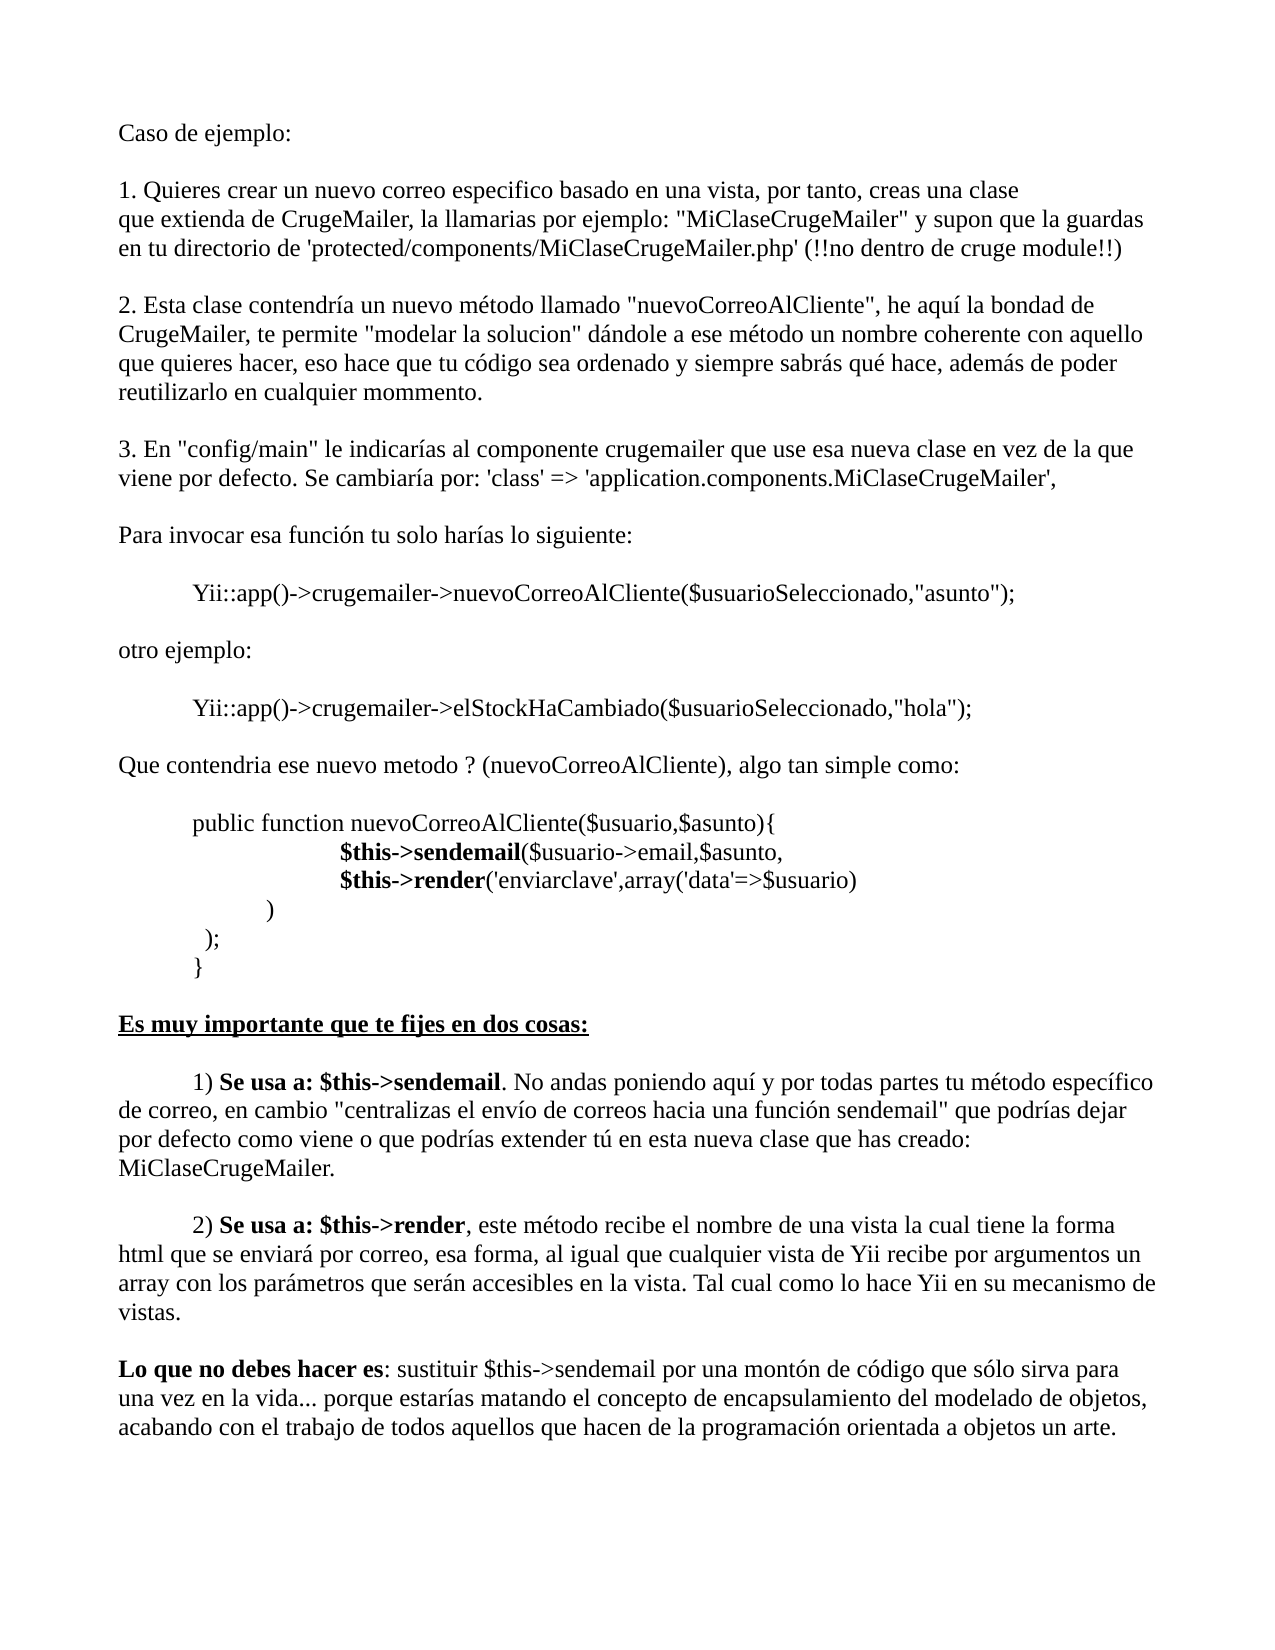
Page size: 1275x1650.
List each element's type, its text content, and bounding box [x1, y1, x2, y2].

text 1) Se usa a: $this->sendemail. No andas poniendo aquí y por todas partes tu método específico de correo, en cambio "centralizas el envío de correos hacia una función sendemail" que podrías dejar por defecto como viene o que podrías extender tú en esta nueva clase que has creado: MiClaseCrugeMailer. [118, 1067, 1157, 1182]
text 2. Esta clase contendría un nuevo método llamado "nuevoCorreoAlCliente", he aquí la bondad de CrugeMailer, te permite "modelar la solucion" dándole a ese método un nombre coherente con aquello que quieres hacer, eso hace que tu código sea ordenado y siempre sabrás qué hace, además de poder reutilizarlo en cualquier mommento. [118, 291, 1157, 406]
text Para invocar esa función tu solo harías lo siguiente: [118, 521, 1157, 549]
text Yii::app()->crugemailer->nuevoCorreoAlCliente($usuarioSeleccionado,"asunto"); [118, 578, 1157, 607]
text ) [118, 894, 1157, 923]
text ); [118, 923, 1157, 952]
text Lo que no debes hacer es: sustituir $this->sendemail por una montón de código que sólo sirva para una vez en la vida... porque estarías matando el concepto de encapsulamiento del modelado de objetos, acabando con el trabajo de todos aquellos que hacen de la programación orientada a objetos un arte. [118, 1354, 1157, 1441]
text } [118, 952, 1157, 981]
text Que contendria ese nuevo metodo ? (nuevoCorreoAlCliente), algo tan simple como: [118, 751, 1157, 779]
text que extienda de CrugeMailer, la llamarias por ejemplo: "MiClaseCrugeMailer" y supon que la guardas en tu directorio de 'protected/components/MiClaseCrugeMailer.php' (!!no dentro de cruge module!!) [118, 204, 1157, 262]
text 1. Quieres crear un nuevo correo especifico basado en una vista, por tanto, creas una clase [118, 176, 1157, 204]
text 2) Se usa a: $this->render, este método recibe el nombre de una vista la cual tiene la forma html que se enviará por correo, esa forma, al igual que cualquier vista de Yii recibe por argumentos un array con los parámetros que serán accesibles en la vista. Tal cual como lo hace Yii en su mecanismo de vistas. [118, 1211, 1157, 1326]
text public function nuevoCorreoAlCliente($usuario,$asunto){ [118, 808, 1157, 837]
text Es muy importante que te fijes en dos cosas: [118, 1009, 1157, 1038]
text otro ejemplo: [118, 636, 1157, 664]
text Caso de ejemplo: [118, 118, 1157, 147]
text $this->render('enviarclave',array('data'=>$usuario) [118, 866, 1157, 894]
text $this->sendemail($usuario->email,$asunto, [118, 837, 1157, 866]
text 3. En "config/main" le indicarías al componente crugemailer que use esa nueva clase en vez de la que viene por defecto. Se cambiaría por: 'class' => 'application.components.MiClaseCrugeMailer', [118, 434, 1157, 492]
text Yii::app()->crugemailer->elStockHaCambiado($usuarioSeleccionado,"hola"); [118, 693, 1157, 722]
